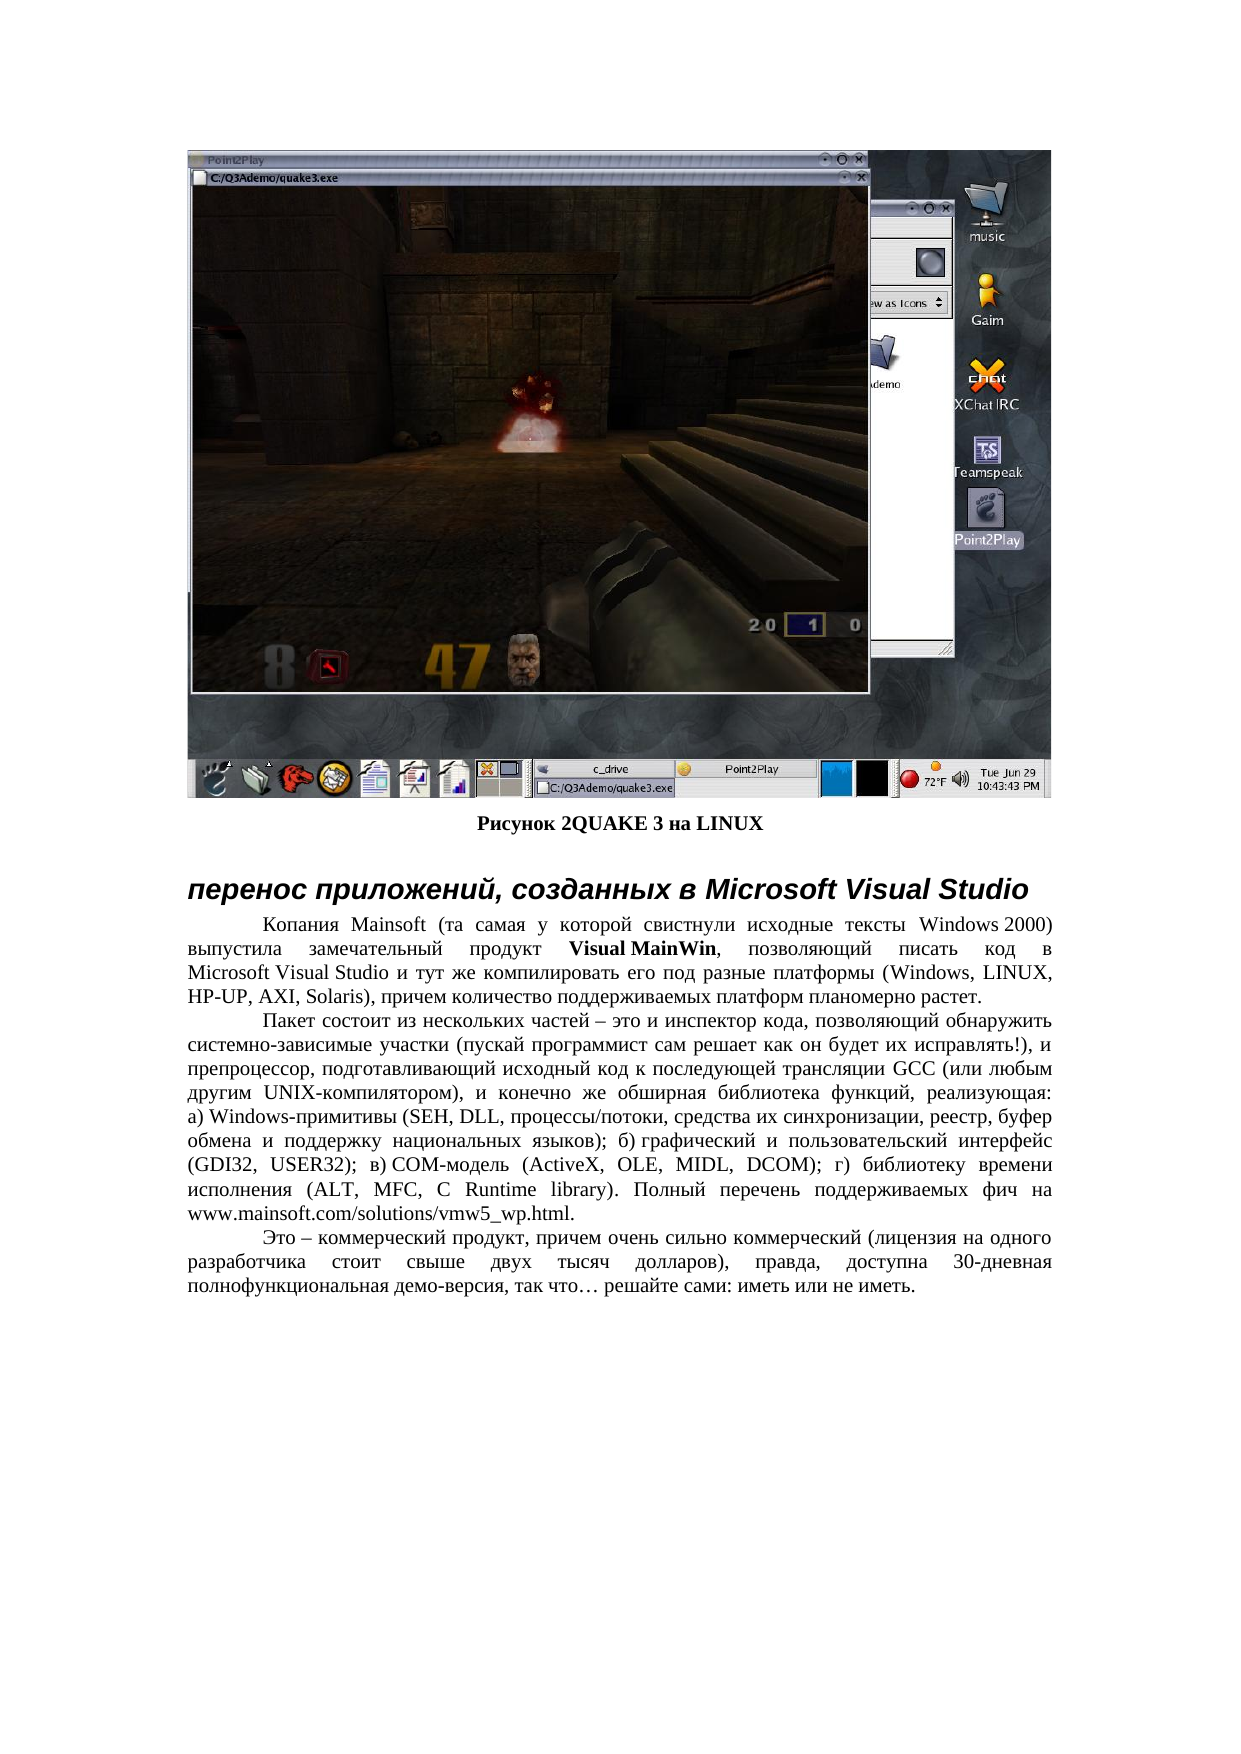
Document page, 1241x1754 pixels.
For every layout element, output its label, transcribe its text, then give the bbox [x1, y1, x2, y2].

text Копания Mainsoft (та самая у которой свистнули исходные тексты Windows 2000) выпустила замечательный продукт Visual MainWin, позволяющий писать код в Microsoft Visual Studio и тут же компилировать его под разные платформы (Windows, LINUX, HP-UP, AXI, Solaris), причем количество поддерживаемых платформ планомерно растет. [187, 912, 1053, 1008]
subtitle перенос приложений, созданных в Microsoft Visual Studio [187, 872, 1053, 906]
picture [187, 150, 1052, 798]
text Пакет состоит из нескольких частей – это и инспектор кода, позволяющий обнаружить системно-зависимые участки (пускай программист сам решает как он будет их исправлять!), и препроцессор, подготавливающий исходный код к последующей трансляции GCC (или любым другим UNIX-компилятором), и конечно же обширная библиотека функций, реализующая: а) Windows-примитивы (SEH, DLL, процессы/потоки, средства их синхронизации, реестр, буфер обмена и поддержку национальных языков); б) графический и пользовательский интерфейс (GDI32, USER32); в) COM-модель (ActiveX, OLE, MIDL, DCOM); г) библиотеку времени исполнения (ALT, MFC, C Runtime library). Полный перечень поддерживаемых фич на www.mainsoft.com/solutions/vmw5_wp.html. [187, 1008, 1053, 1224]
text Рисунок 2QUAKE 3 на LINUX [187, 810, 1053, 834]
text Это – коммерческий продукт, причем очень сильно коммерческий (лицензия на одного разработчика стоит свыше двух тысяч долларов), правда, доступна 30-дневная полнофункциональная демо-версия, так что… решайте сами: иметь или не иметь. [187, 1224, 1053, 1297]
